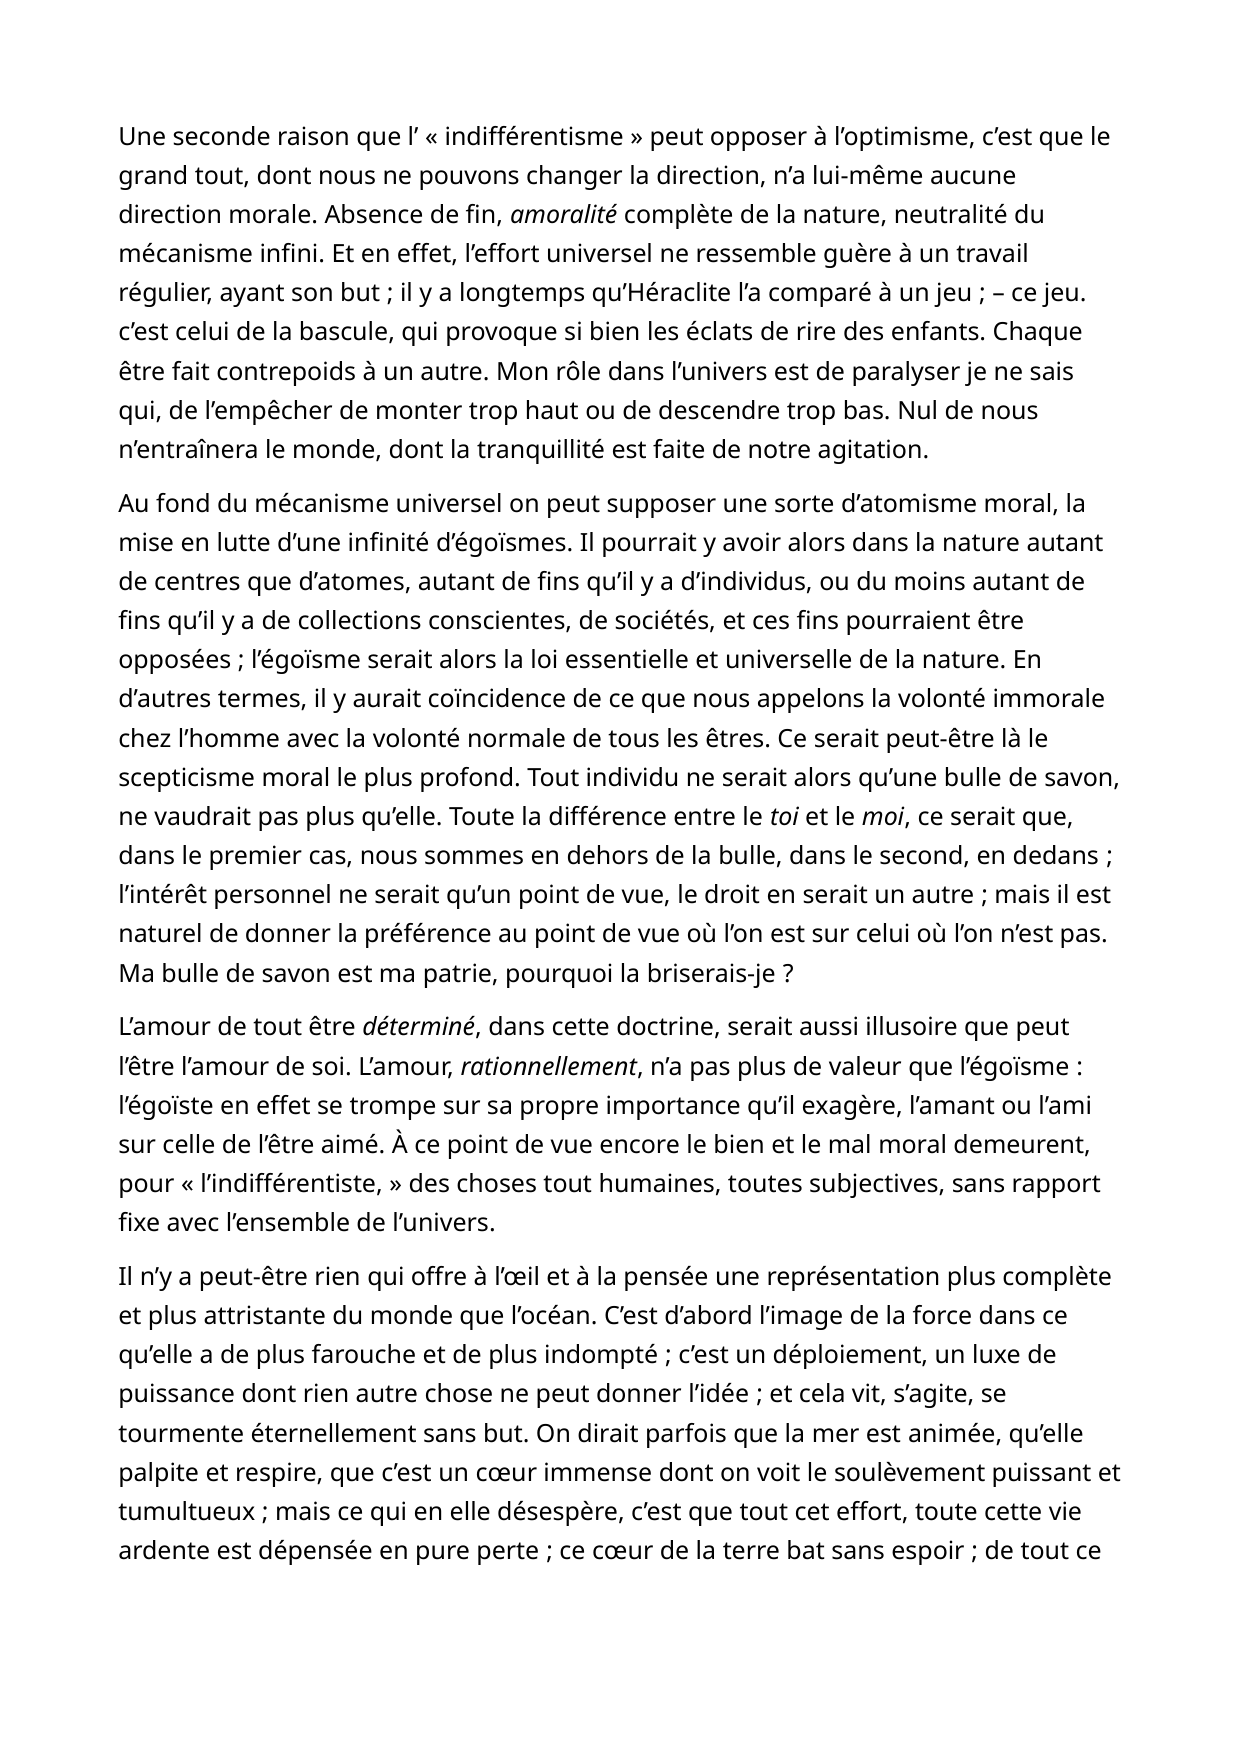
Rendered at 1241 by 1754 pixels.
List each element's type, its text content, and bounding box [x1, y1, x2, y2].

text Une seconde raison que l’ « indifférentisme » peut opposer à l’optimisme, c’est que le grand tout, dont nous ne pouvons changer la direction, n’a lui-même aucune direction morale. Absence de fin, amoralité complète de la nature, neutralité du mécanisme infini. Et en effet, l’effort universel ne ressemble guère à un travail régulier, ayant son but ; il y a longtemps qu’Héraclite l’a comparé à un jeu ; – ce jeu. c’est celui de la bascule, qui provoque si bien les éclats de rire des enfants. Chaque être fait contrepoids à un autre. Mon rôle dans l’univers est de paralyser je ne sais qui, de l’empêcher de monter trop haut ou de descendre trop bas. Nul de nous n’entraînera le monde, dont la tranquillité est faite de notre agitation. [118, 118, 1122, 466]
text L’amour de tout être déterminé, dans cette doctrine, serait aussi illusoire que peut l’être l’amour de soi. L’amour, rationnellement, n’a pas plus de valeur que l’égoïsme : l’égoïste en effet se trompe sur sa propre importance qu’il exagère, l’amant ou l’ami sur celle de l’être aimé. À ce point de vue encore le bien et le mal moral demeurent, pour « l’indifférentiste, » des choses tout humaines, toutes subjectives, sans rapport fixe avec l’ensemble de l’univers. [118, 1009, 1122, 1239]
text Il n’y a peut-être rien qui offre à l’œil et à la pensée une représentation plus complète et plus attristante du monde que l’océan. C’est d’abord l’image de la force dans ce qu’elle a de plus farouche et de plus indompté ; c’est un déploiement, un luxe de puissance dont rien autre chose ne peut donner l’idée ; et cela vit, s’agite, se tourmente éternellement sans but. On dirait parfois que la mer est animée, qu’elle palpite et respire, que c’est un cœur immense dont on voit le soulèvement puissant et tumultueux ; mais ce qui en elle désespère, c’est que tout cet effort, toute cette vie ardente est dépensée en pure perte ; ce cœur de la terre bat sans espoir ; de tout ce [118, 1258, 1122, 1567]
text Au fond du mécanisme universel on peut supposer une sorte d’atomisme moral, la mise en lutte d’une infinité d’égoïsmes. Il pourrait y avoir alors dans la nature autant de centres que d’atomes, autant de fins qu’il y a d’individus, ou du moins autant de fins qu’il y a de collections conscientes, de sociétés, et ces fins pourraient être opposées ; l’égoïsme serait alors la loi essentielle et universelle de la nature. En d’autres termes, il y aurait coïncidence de ce que nous appelons la volonté immorale chez l’homme avec la volonté normale de tous les êtres. Ce serait peut-être là le scepticisme moral le plus profond. Tout individu ne serait alors qu’une bulle de savon, ne vaudrait pas plus qu’elle. Toute la différence entre le toi et le moi, ce serait que, dans le premier cas, nous sommes en dehors de la bulle, dans le second, en dedans ; l’intérêt personnel ne serait qu’un point de vue, le droit en serait un autre ; mais il est naturel de donner la préférence au point de vue où l’on est sur celui où l’on n’est pas. Ma bulle de savon est ma patrie, pourquoi la briserais-je ? [118, 485, 1122, 989]
